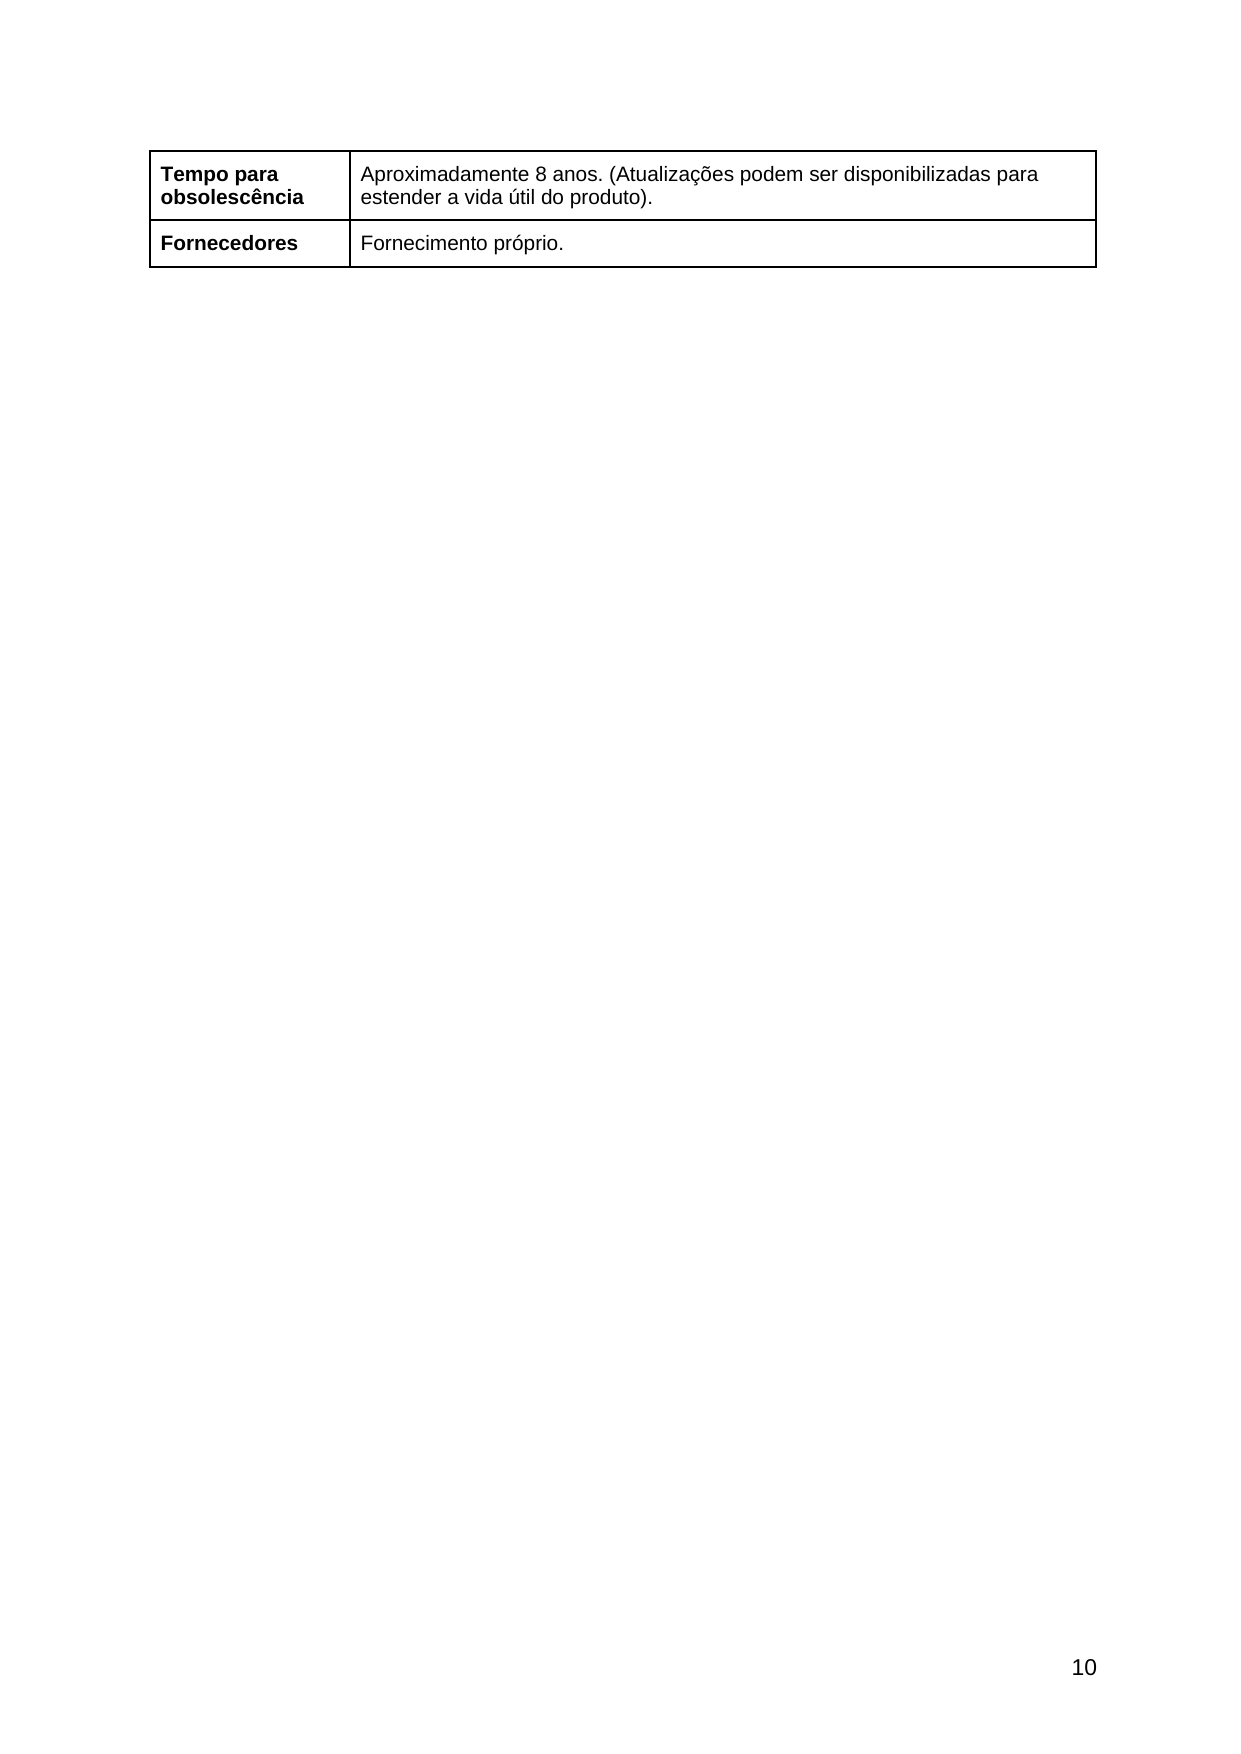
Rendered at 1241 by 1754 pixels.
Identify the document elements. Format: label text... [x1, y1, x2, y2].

table_cell Aproximadamente 8 anos. (Atualizações podem ser disponibilizadas para estender a vida útil do produto). [351, 152, 1095, 219]
table_cell Fornecedores [151, 221, 349, 266]
table_cell Tempo para obsolescência [151, 152, 349, 219]
table_cell Fornecimento próprio. [351, 221, 1095, 266]
